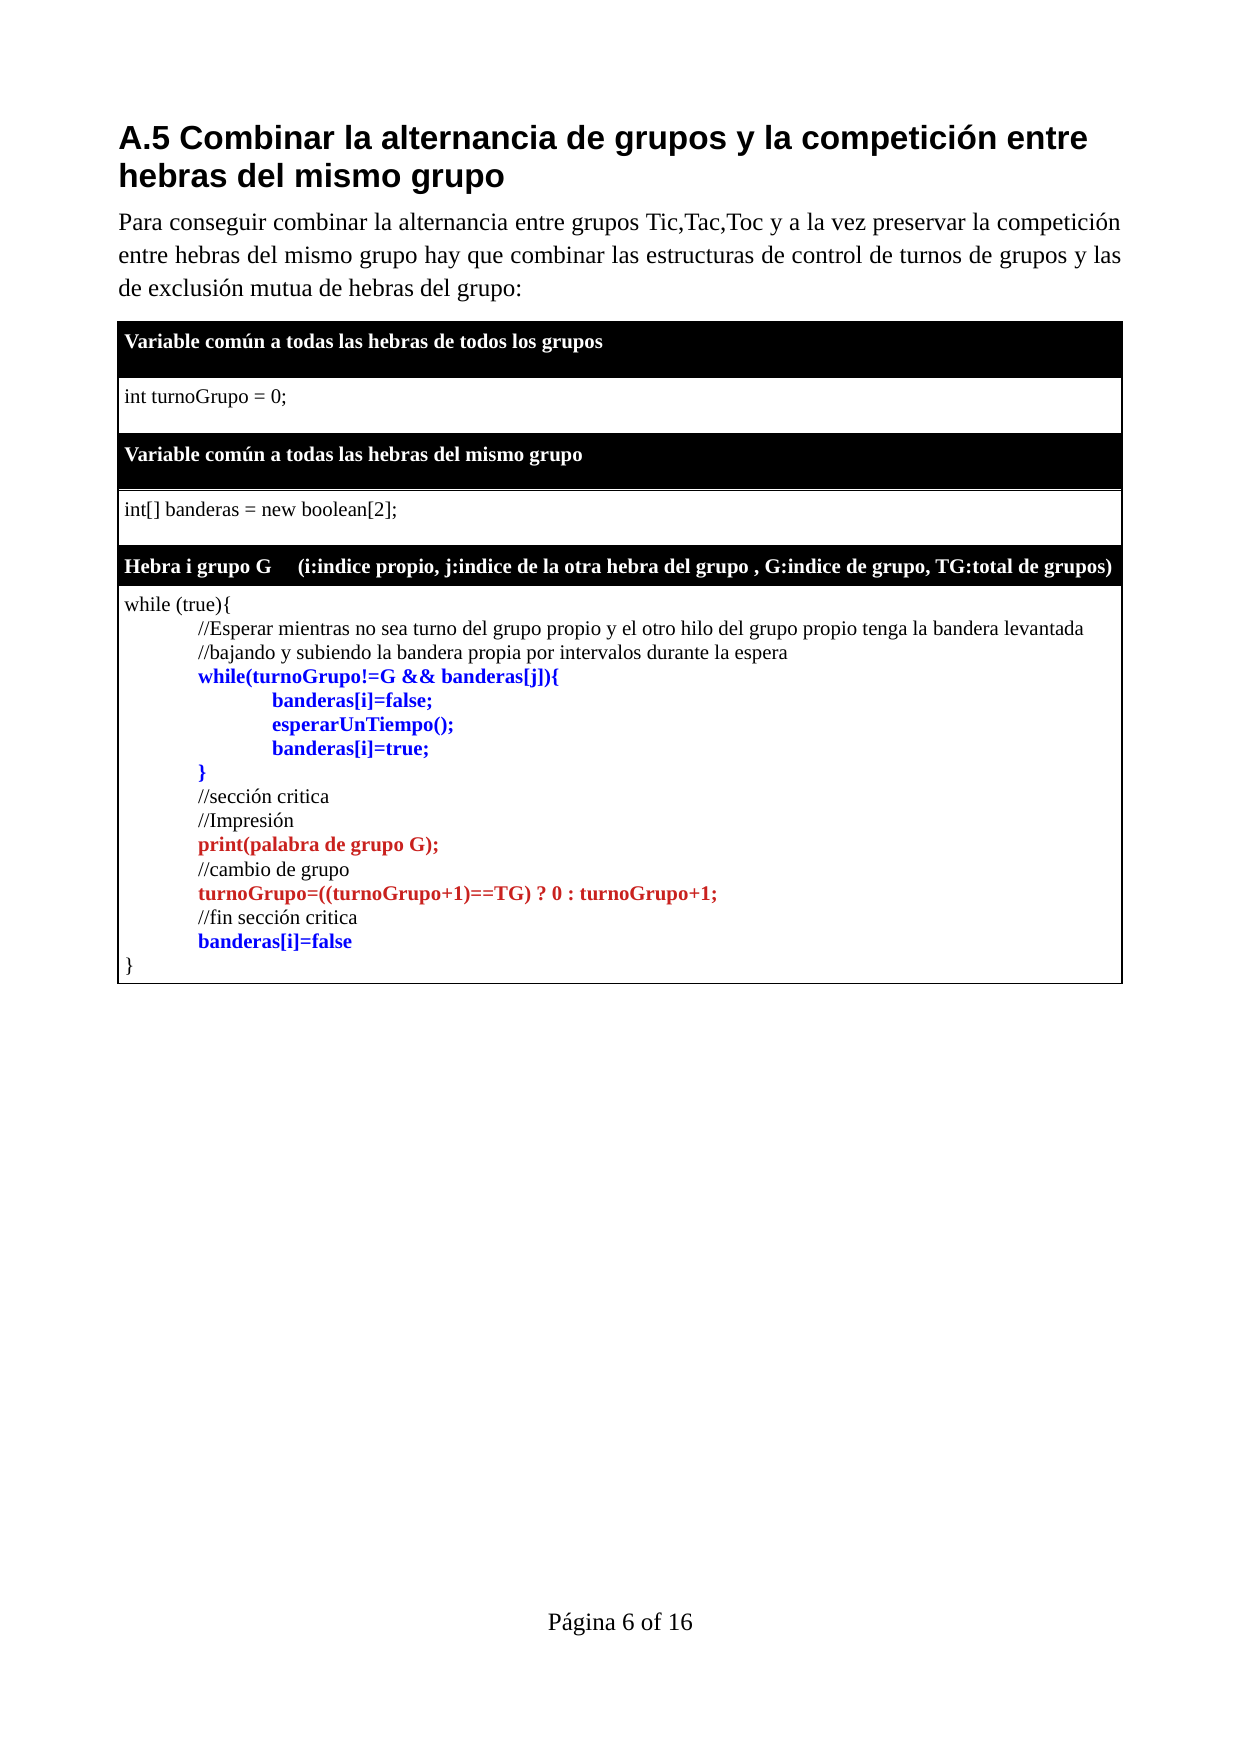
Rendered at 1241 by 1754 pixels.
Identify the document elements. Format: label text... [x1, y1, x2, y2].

subtitle A.5 Combinar la alternancia de grupos y la competición entre hebras del mismo grupo [118, 118, 1122, 195]
table_cell while (true){ //Esperar mientras no sea turno del grupo propio y el otro hilo del grupo propio tenga la bandera levantada //bajando y subiendo la bandera propia por intervalos durante la espera while(turnoGrupo!=G && banderas[j]){ banderas[i]=false; esperarUnTiempo(); banderas[i]=true; } //sección critica //Impresión print(palabra de grupo G); //cambio de grupo turnoGrupo=((turnoGrupo+1)==TG) ? 0 : turnoGrupo+1; //fin sección critica banderas[i]=false } [119, 586, 1121, 983]
table_header Variable común a todas las hebras del mismo grupo [119, 436, 1121, 489]
table_cell int[] banderas = new boolean[2]; [119, 491, 1121, 545]
table_cell int turnoGrupo = 0; [119, 378, 1121, 432]
table_header Variable común a todas las hebras de todos los grupos [119, 323, 1121, 377]
table_header Hebra i grupo G (i:indice propio, j:indice de la otra hebra del grupo , G:indice de grupo, TG:total de grupos) [119, 548, 1121, 584]
text Para conseguir combinar la alternancia entre grupos Tic,Tac,Toc y a la vez preservar la competición entre hebras del mismo grupo hay que combinar las estructuras de control de turnos de grupos y las de exclusión mutua de hebras del grupo: [118, 207, 1122, 302]
